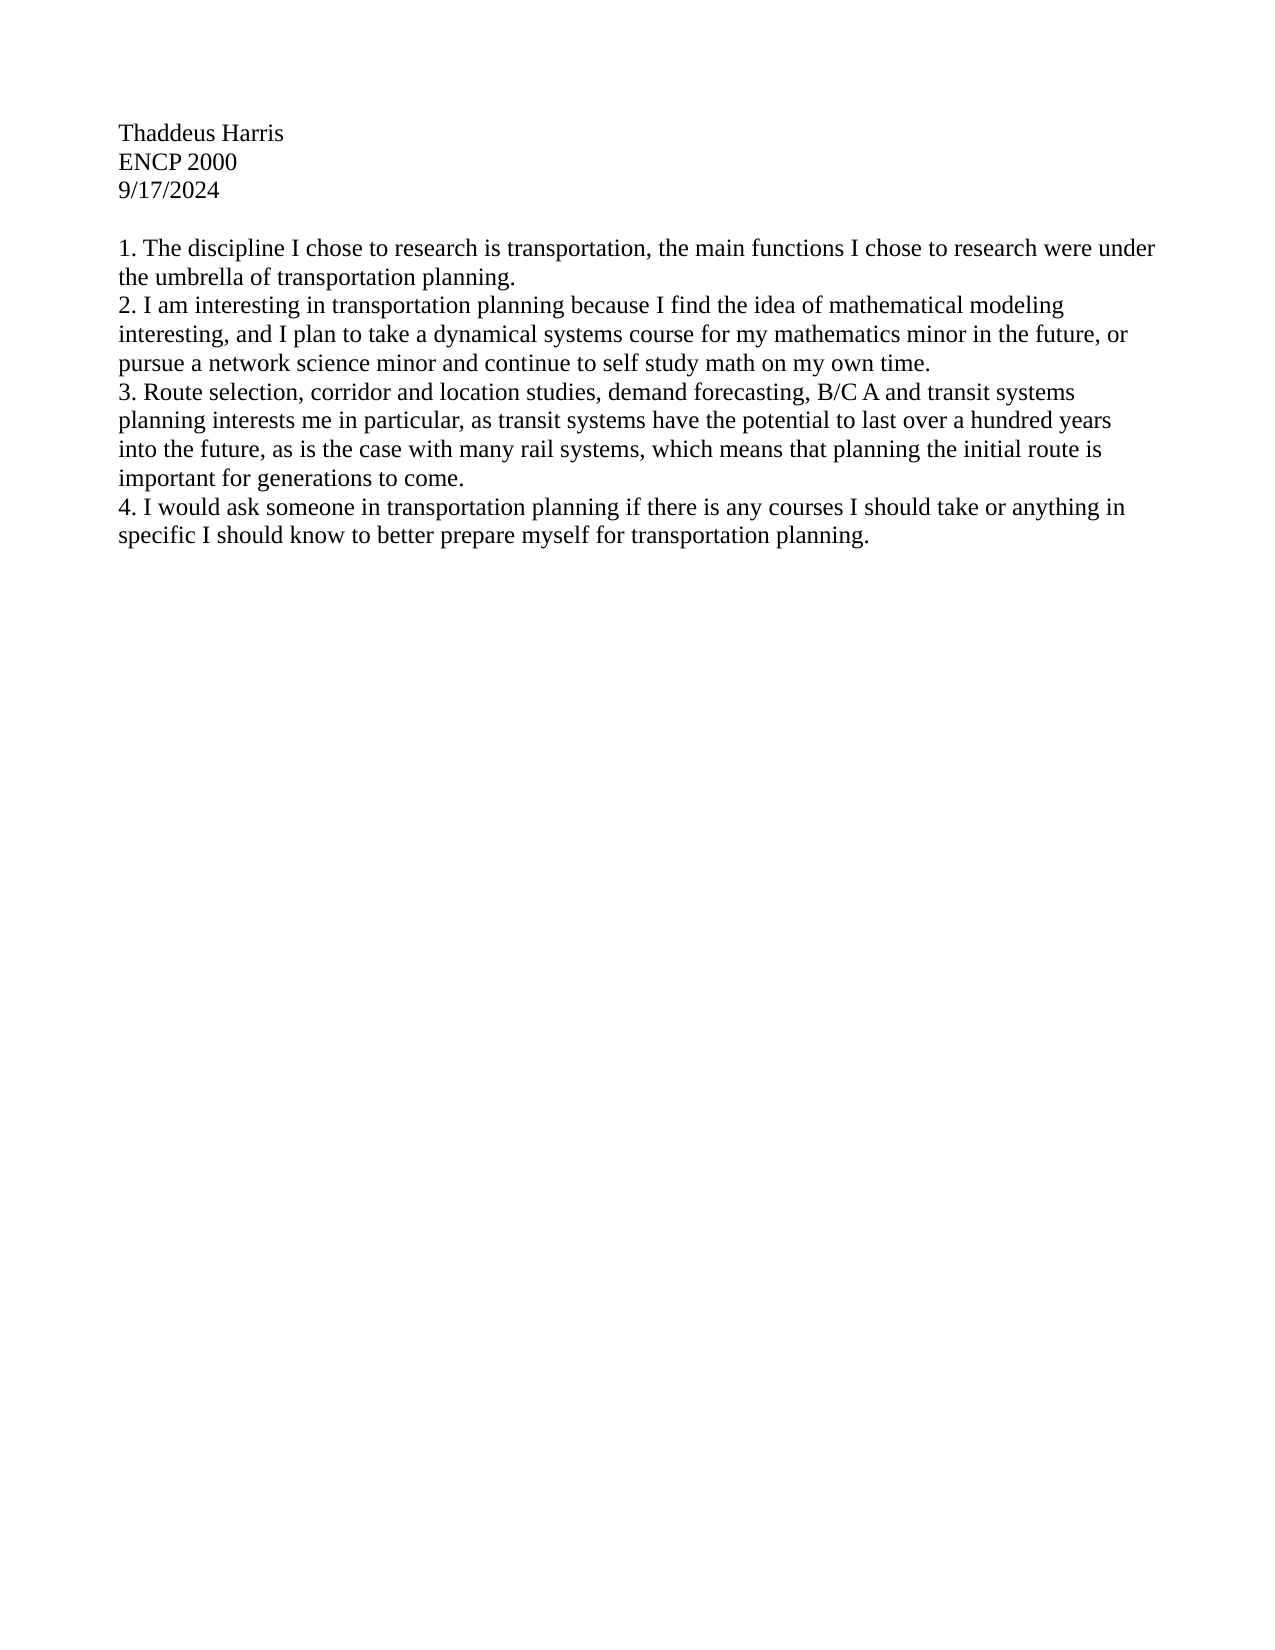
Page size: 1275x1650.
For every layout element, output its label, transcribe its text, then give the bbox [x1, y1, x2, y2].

text 2. I am interesting in transportation planning because I find the idea of mathematical modeling interesting, and I plan to take a dynamical systems course for my mathematics minor in the future, or pursue a network science minor and continue to self study math on my own time. [118, 291, 1157, 377]
text Thaddeus Harris [118, 118, 1157, 147]
text ENCP 2000 [118, 147, 1157, 176]
text 9/17/2024 [118, 176, 1157, 204]
text 3. Route selection, corridor and location studies, demand forecasting, B/C A and transit systems planning interests me in particular, as transit systems have the potential to last over a hundred years into the future, as is the case with many rail systems, which means that planning the initial route is important for generations to come. [118, 377, 1157, 492]
text 4. I would ask someone in transportation planning if there is any courses I should take or anything in specific I should know to better prepare myself for transportation planning. [118, 492, 1157, 549]
text 1. The discipline I chose to research is transportation, the main functions I chose to research were under the umbrella of transportation planning. [118, 233, 1157, 291]
